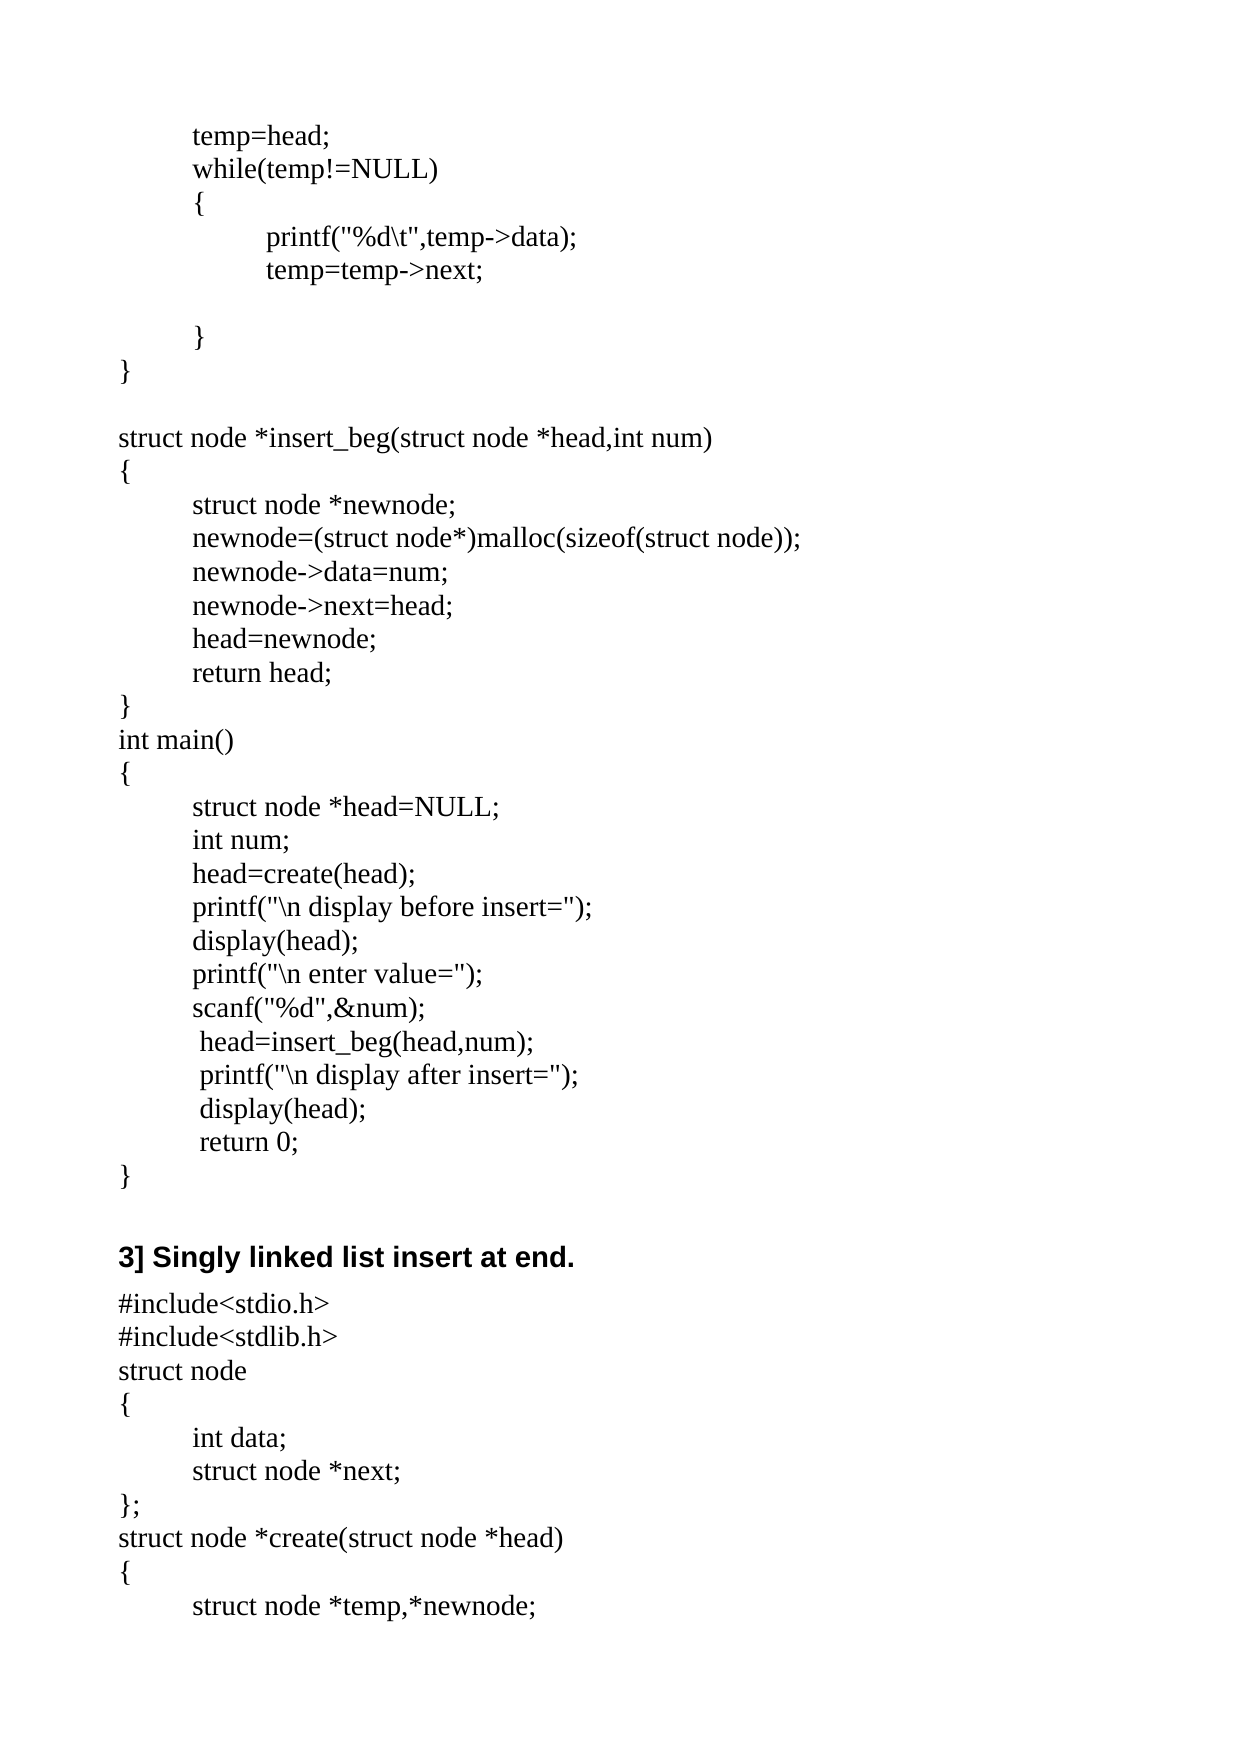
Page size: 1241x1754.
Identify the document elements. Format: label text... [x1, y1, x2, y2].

text temp=temp->next; [118, 252, 1122, 286]
text newnode->next=head; [118, 588, 1122, 621]
text printf("%d\t",temp->data); [118, 219, 1122, 252]
text newnode->data=num; [118, 554, 1122, 588]
text { [118, 185, 1122, 219]
text { [118, 755, 1122, 789]
subtitle 3] Singly linked list insert at end. [118, 1239, 1122, 1273]
text int num; [118, 822, 1122, 856]
text printf("\n enter value="); [118, 957, 1122, 990]
text struct node *newnode; [118, 487, 1122, 521]
text struct node *head=NULL; [118, 789, 1122, 822]
text } [118, 319, 1122, 353]
text return head; [118, 655, 1122, 688]
text temp=head; [118, 118, 1122, 152]
text newnode=(struct node*)malloc(sizeof(struct node)); [118, 521, 1122, 554]
text int data; [118, 1420, 1122, 1453]
text struct node *next; [118, 1453, 1122, 1487]
text #include<stdio.h> [118, 1286, 1122, 1319]
text display(head); [118, 923, 1122, 957]
text { [118, 1386, 1122, 1420]
text } [118, 353, 1122, 386]
text printf("\n display before insert="); [118, 889, 1122, 923]
text int main() [118, 722, 1122, 755]
text } [118, 1158, 1122, 1191]
text struct node [118, 1353, 1122, 1386]
text { [118, 453, 1122, 487]
text head=create(head); [118, 856, 1122, 889]
text } [118, 688, 1122, 722]
text struct node *create(struct node *head) [118, 1521, 1122, 1554]
text display(head); [118, 1091, 1122, 1124]
text struct node *temp,*newnode; [118, 1588, 1122, 1621]
text printf("\n display after insert="); [118, 1057, 1122, 1091]
text head=newnode; [118, 621, 1122, 655]
text struct node *insert_beg(struct node *head,int num) [118, 420, 1122, 453]
text while(temp!=NULL) [118, 152, 1122, 185]
text head=insert_beg(head,num); [118, 1024, 1122, 1057]
text scanf("%d",&num); [118, 990, 1122, 1024]
text #include<stdlib.h> [118, 1319, 1122, 1353]
text { [118, 1554, 1122, 1588]
text return 0; [118, 1124, 1122, 1158]
text }; [118, 1487, 1122, 1521]
